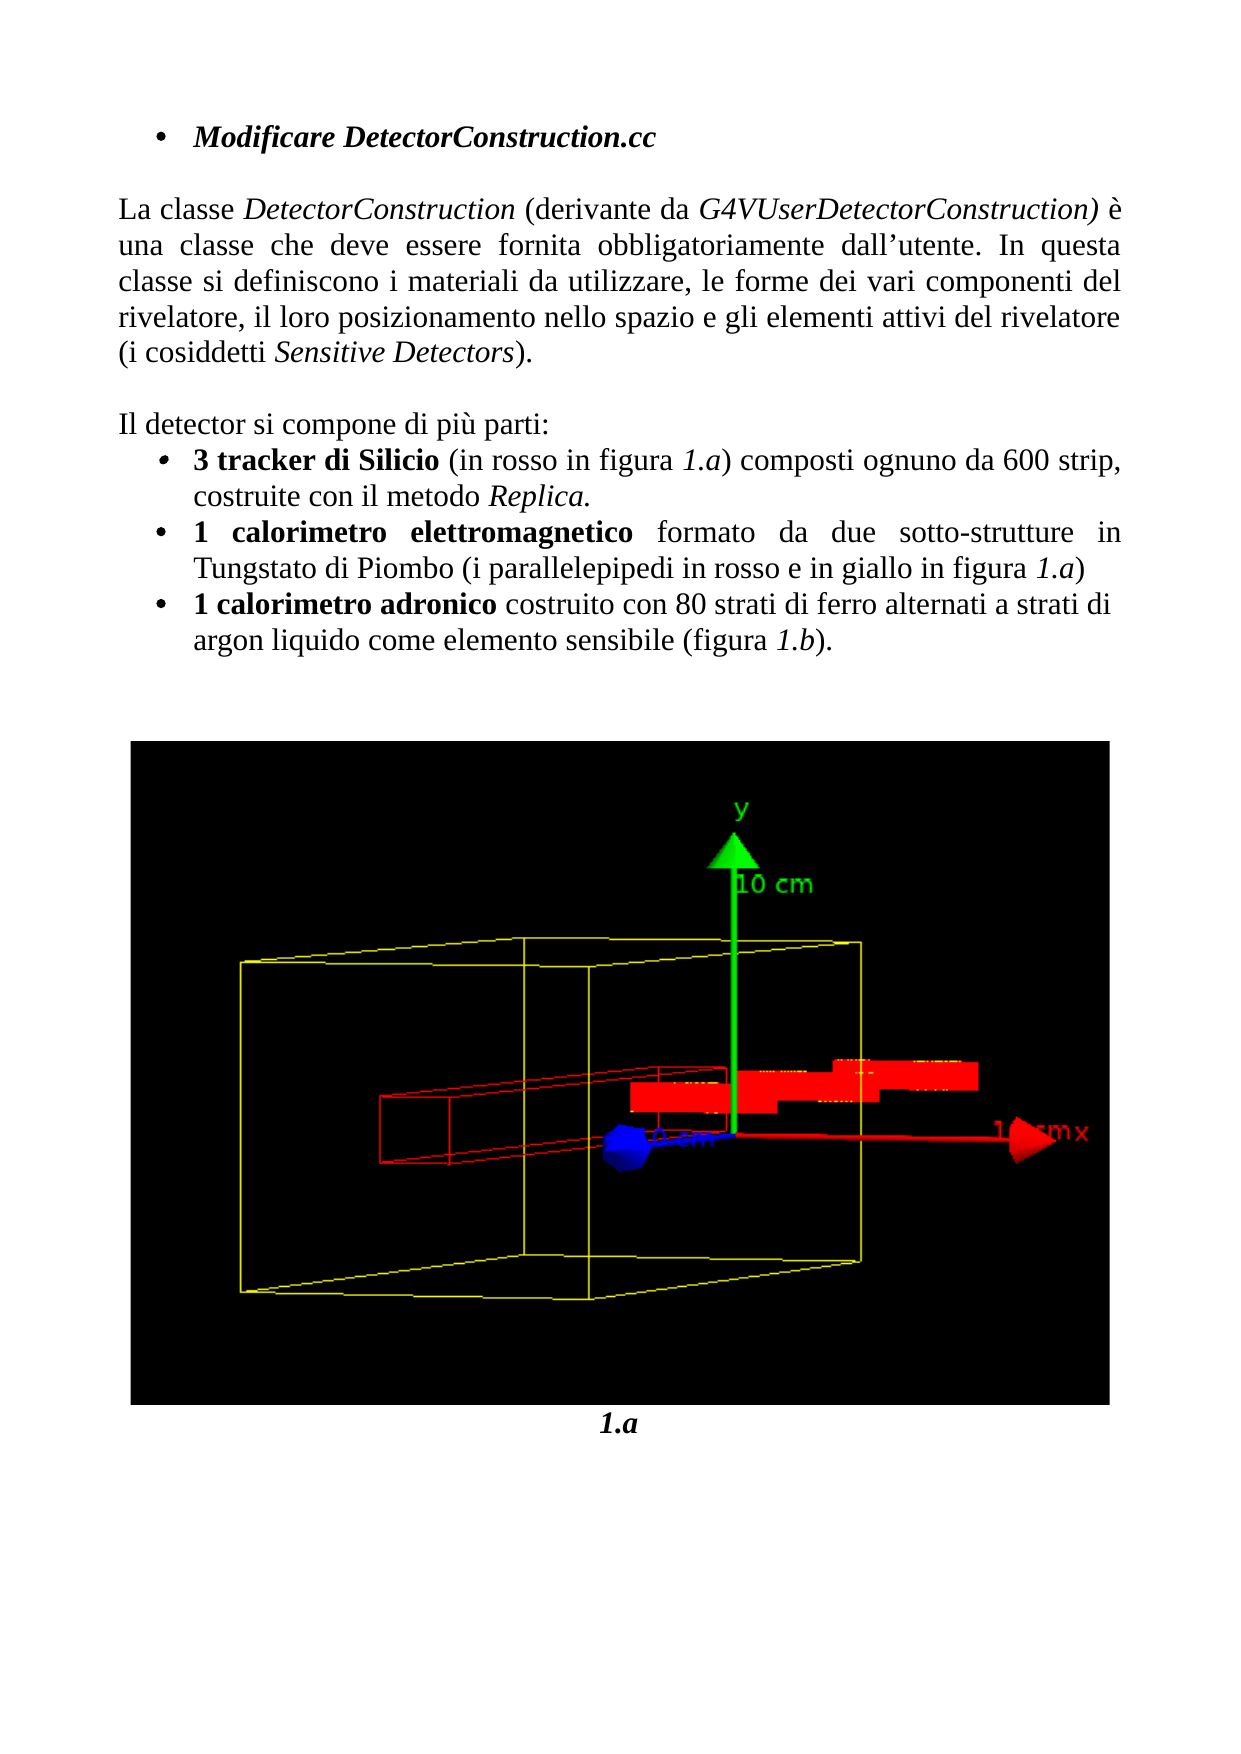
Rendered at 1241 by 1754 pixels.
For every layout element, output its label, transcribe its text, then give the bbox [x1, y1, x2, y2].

list Modificare DetectorConstruction.cc [156, 118, 1122, 154]
list argon liquido come elemento sensibile (figura 1.b). [156, 621, 1122, 657]
text Il detector si compone di più parti: [118, 406, 1122, 442]
text La classe DetectorConstruction (derivante da G4VUserDetectorConstruction) è una classe che deve essere fornita obbligatoriamente dall’utente. In questa classe si definiscono i materiali da utilizzare, le forme dei vari componenti del rivelatore, il loro posizionamento nello spazio e gli elementi attivi del rivelatore (i cosiddetti Sensitive Detectors). [118, 190, 1122, 370]
list 3 tracker di Silicio (in rosso in figura 1.a) composti ognuno da 600 strip, costruite con il metodo Replica. [156, 442, 1122, 513]
text 1.a [118, 729, 1122, 1441]
list 1 calorimetro adronico costruito con 80 strati di ferro alternati a strati di [156, 585, 1122, 621]
list 1 calorimetro elettromagnetico formato da due sotto-strutture in Tungstato di Piombo (i parallelepipedi in rosso e in giallo in figura 1.a) [156, 513, 1122, 585]
picture [130, 741, 1110, 1405]
